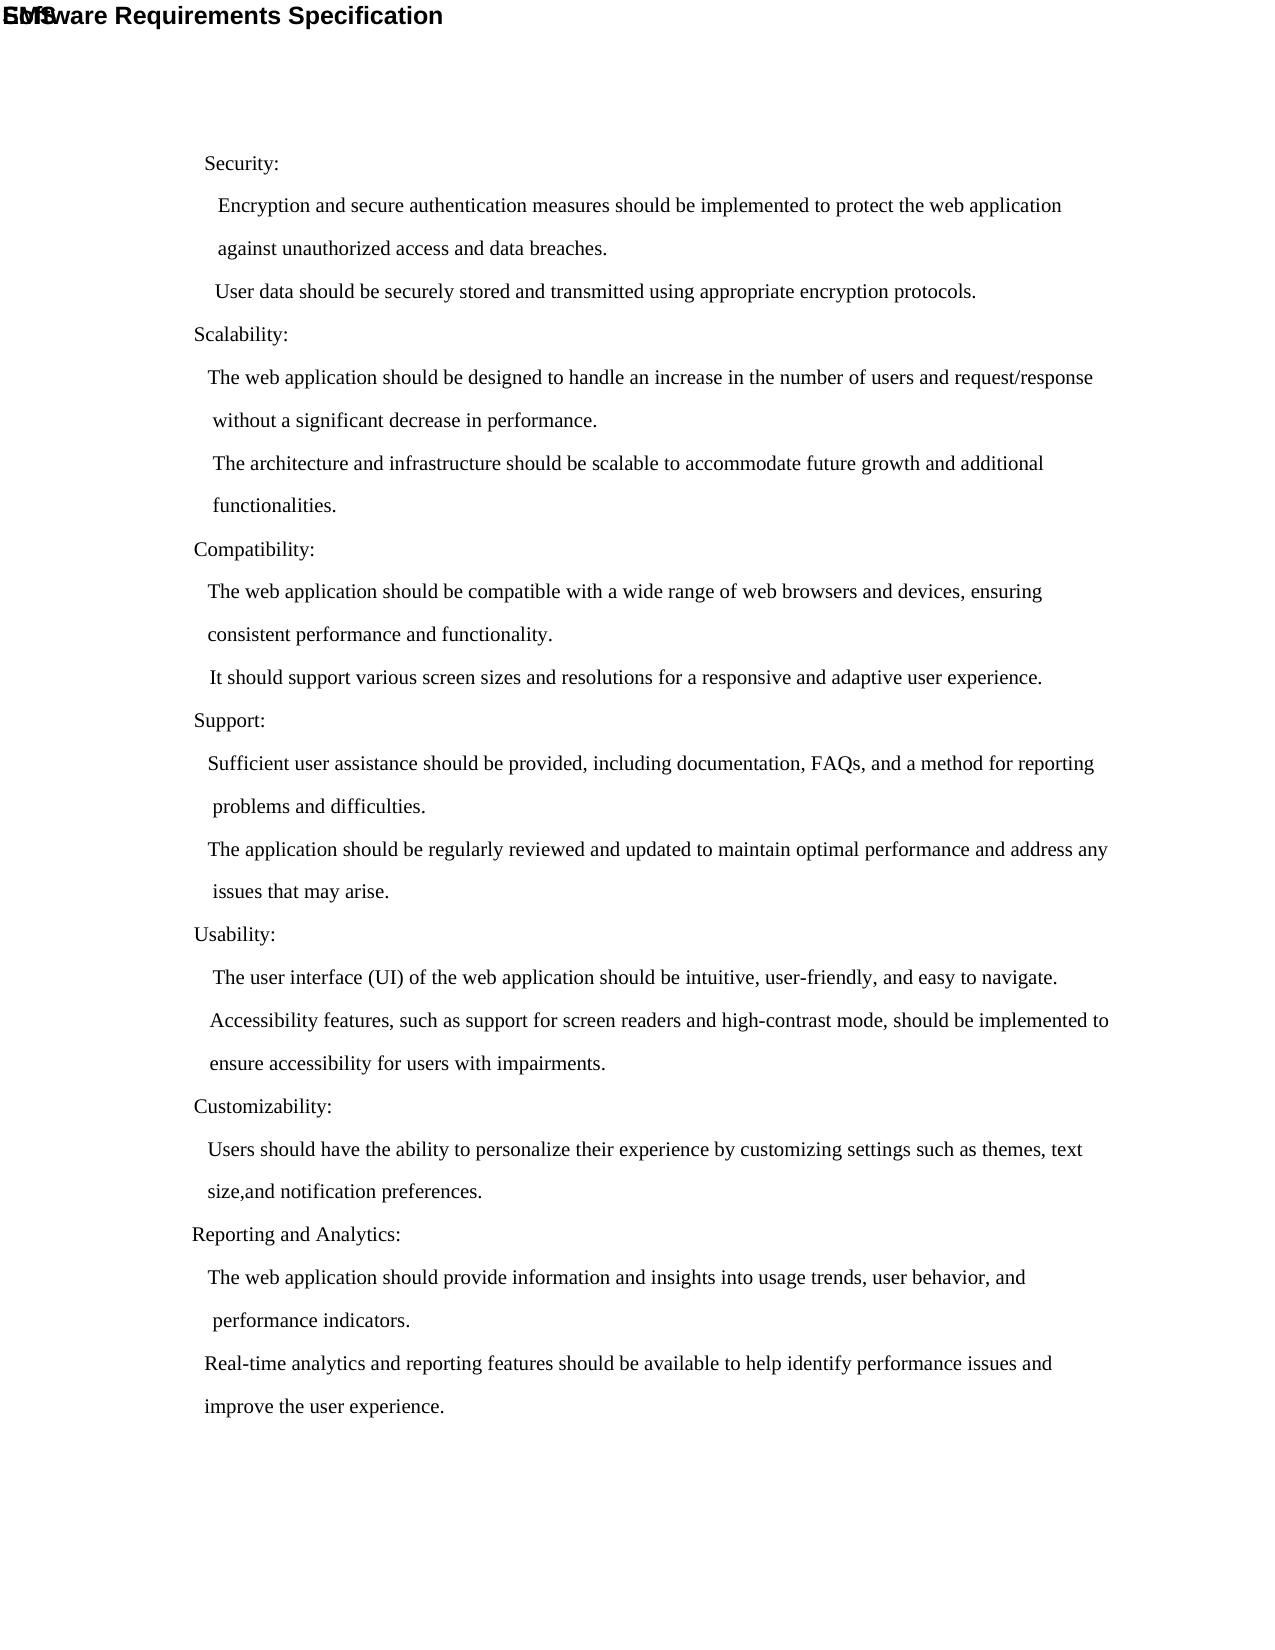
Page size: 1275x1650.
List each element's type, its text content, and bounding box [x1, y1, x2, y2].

text User data should be securely stored and transmitted using appropriate encryption protocols. Scalability: [194, 279, 979, 346]
text The web application should be compatible with a wide range of web browsers and devices, ensuring consistent performance and functionality. [207, 579, 1045, 646]
text Customizability: [194, 1094, 1194, 1118]
text The web application should be designed to handle an increase in the number of users and request/response without a significant decrease in performance. [207, 365, 1102, 432]
text Usability: [194, 922, 1194, 946]
text Real-time analytics and reporting features should be available to help identify performance issues and improve the user experience. [204, 1351, 1102, 1418]
text Reporting and Analytics: [192, 1222, 1194, 1246]
text It should support various screen sizes and resolutions for a responsive and adaptive user experience. Support: [194, 665, 1102, 732]
text Compatibility: [194, 536, 1194, 561]
text The user interface (UI) of the web application should be intuitive, user-friendly, and easy to navigate. Accessibility features, such as support for screen readers and high-contrast mode, should be implemented to ensure accessibility for users with impairments. [209, 965, 1112, 1075]
text The application should be regularly reviewed and updated to maintain optimal performance and address any issues that may arise. [207, 836, 1130, 903]
text Users should have the ability to personalize their experience by customizing settings such as themes, text size,and notification preferences. [207, 1136, 1085, 1203]
text Sufficient user assistance should be provided, including documentation, FAQs, and a method for reporting problems and difficulties. [207, 751, 1102, 818]
text Encryption and secure authentication measures should be implemented to protect the web application against unauthorized access and data breaches. [218, 193, 1064, 260]
text The web application should provide information and insights into usage trends, user behavior, and performance indicators. [207, 1265, 1102, 1332]
text Security: [204, 151, 1194, 175]
text The architecture and infrastructure should be scalable to accommodate future growth and additional functionalities. [212, 451, 1046, 517]
